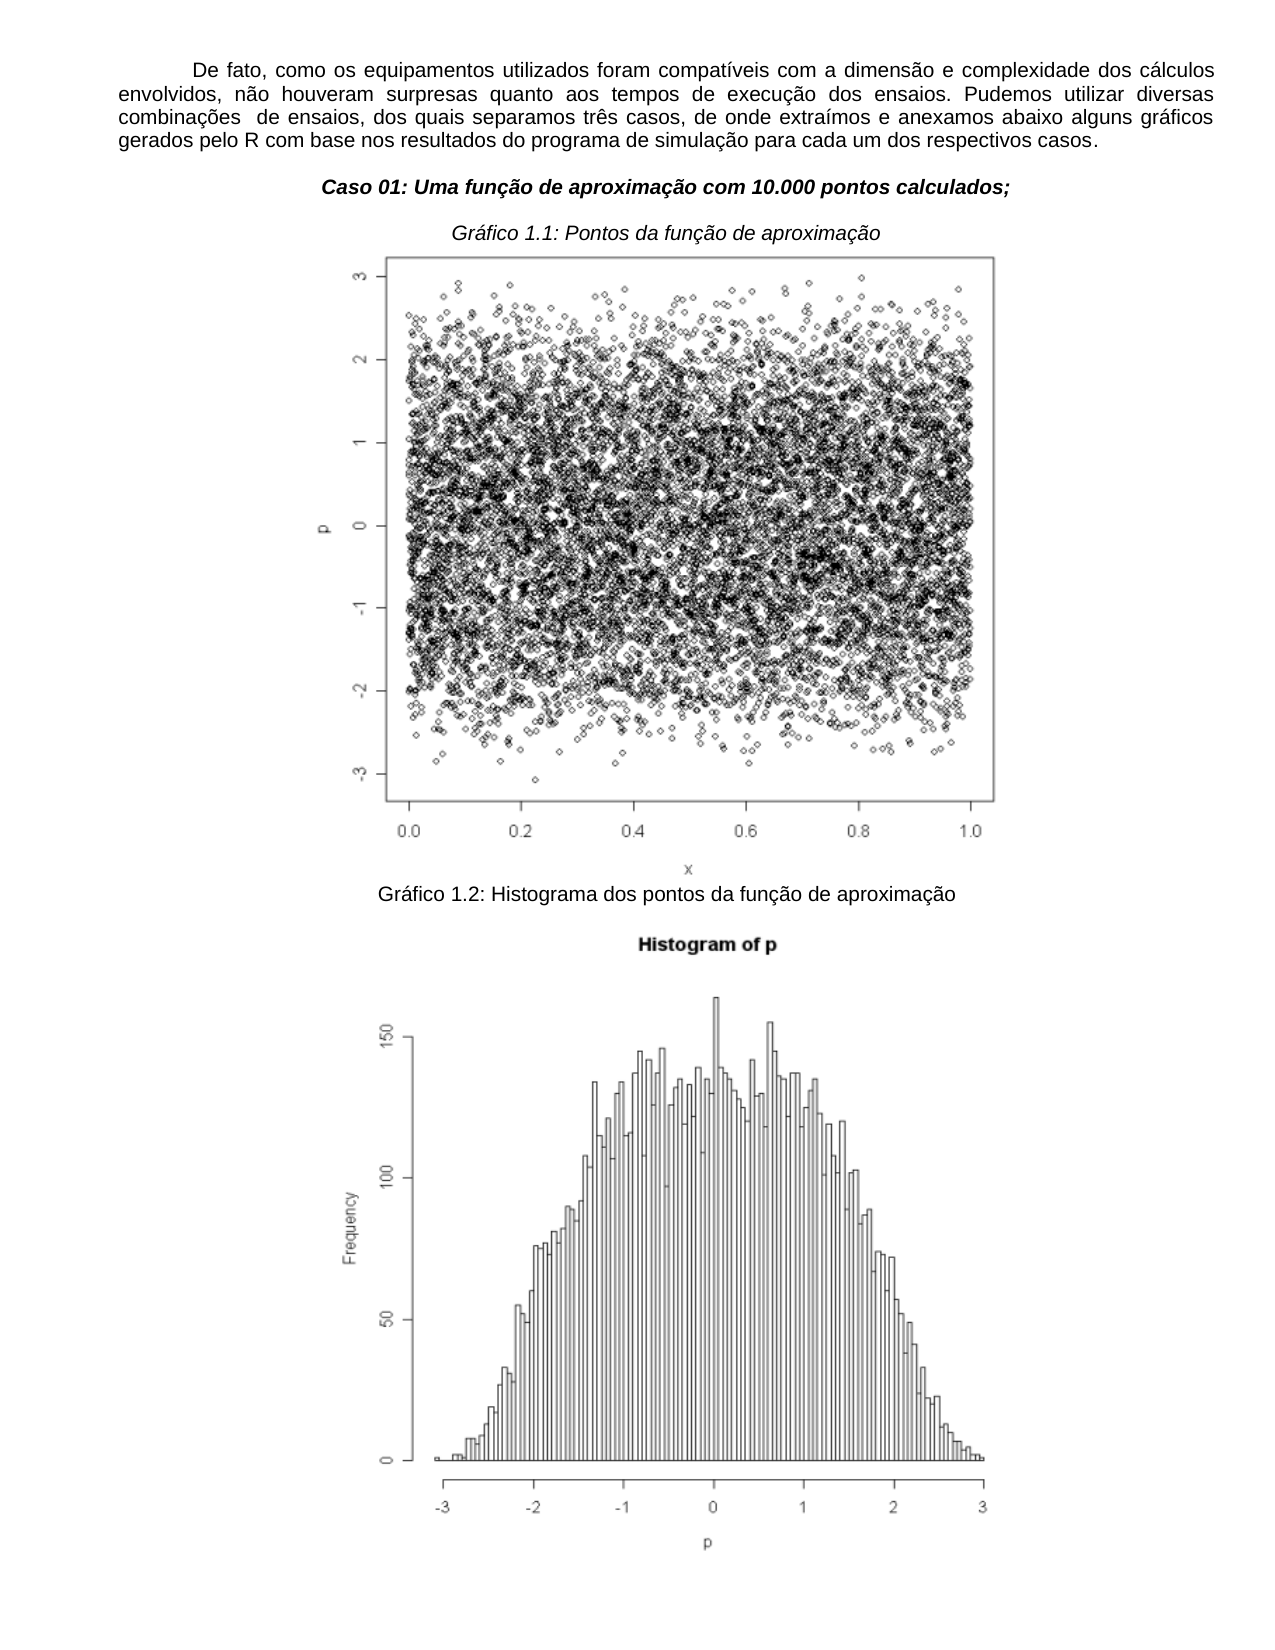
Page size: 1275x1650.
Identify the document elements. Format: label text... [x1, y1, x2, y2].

text De fato, como os equipamentos utilizados foram compatíveis com a dimensão e complexidade dos cálculos envolvidos, não houveram surpresas quanto aos tempos de execução dos ensaios. Pudemos utilizar diversas combinações de ensaios, dos quais separamos três casos, de onde extraímos e anexamos abaixo alguns gráficos gerados pelo R com base nos resultados do programa de simulação para cada um dos respectivos casos. [118, 59, 1216, 152]
picture [309, 247, 1004, 883]
text Caso 01: Uma função de aproximação com 10.000 pontos calculados; [118, 175, 1216, 198]
picture [337, 928, 997, 1556]
text Gráfico 1.1: Pontos da função de aproximação [118, 222, 1216, 245]
text Gráfico 1.2: Histograma dos pontos da função de aproximação [118, 245, 1216, 905]
